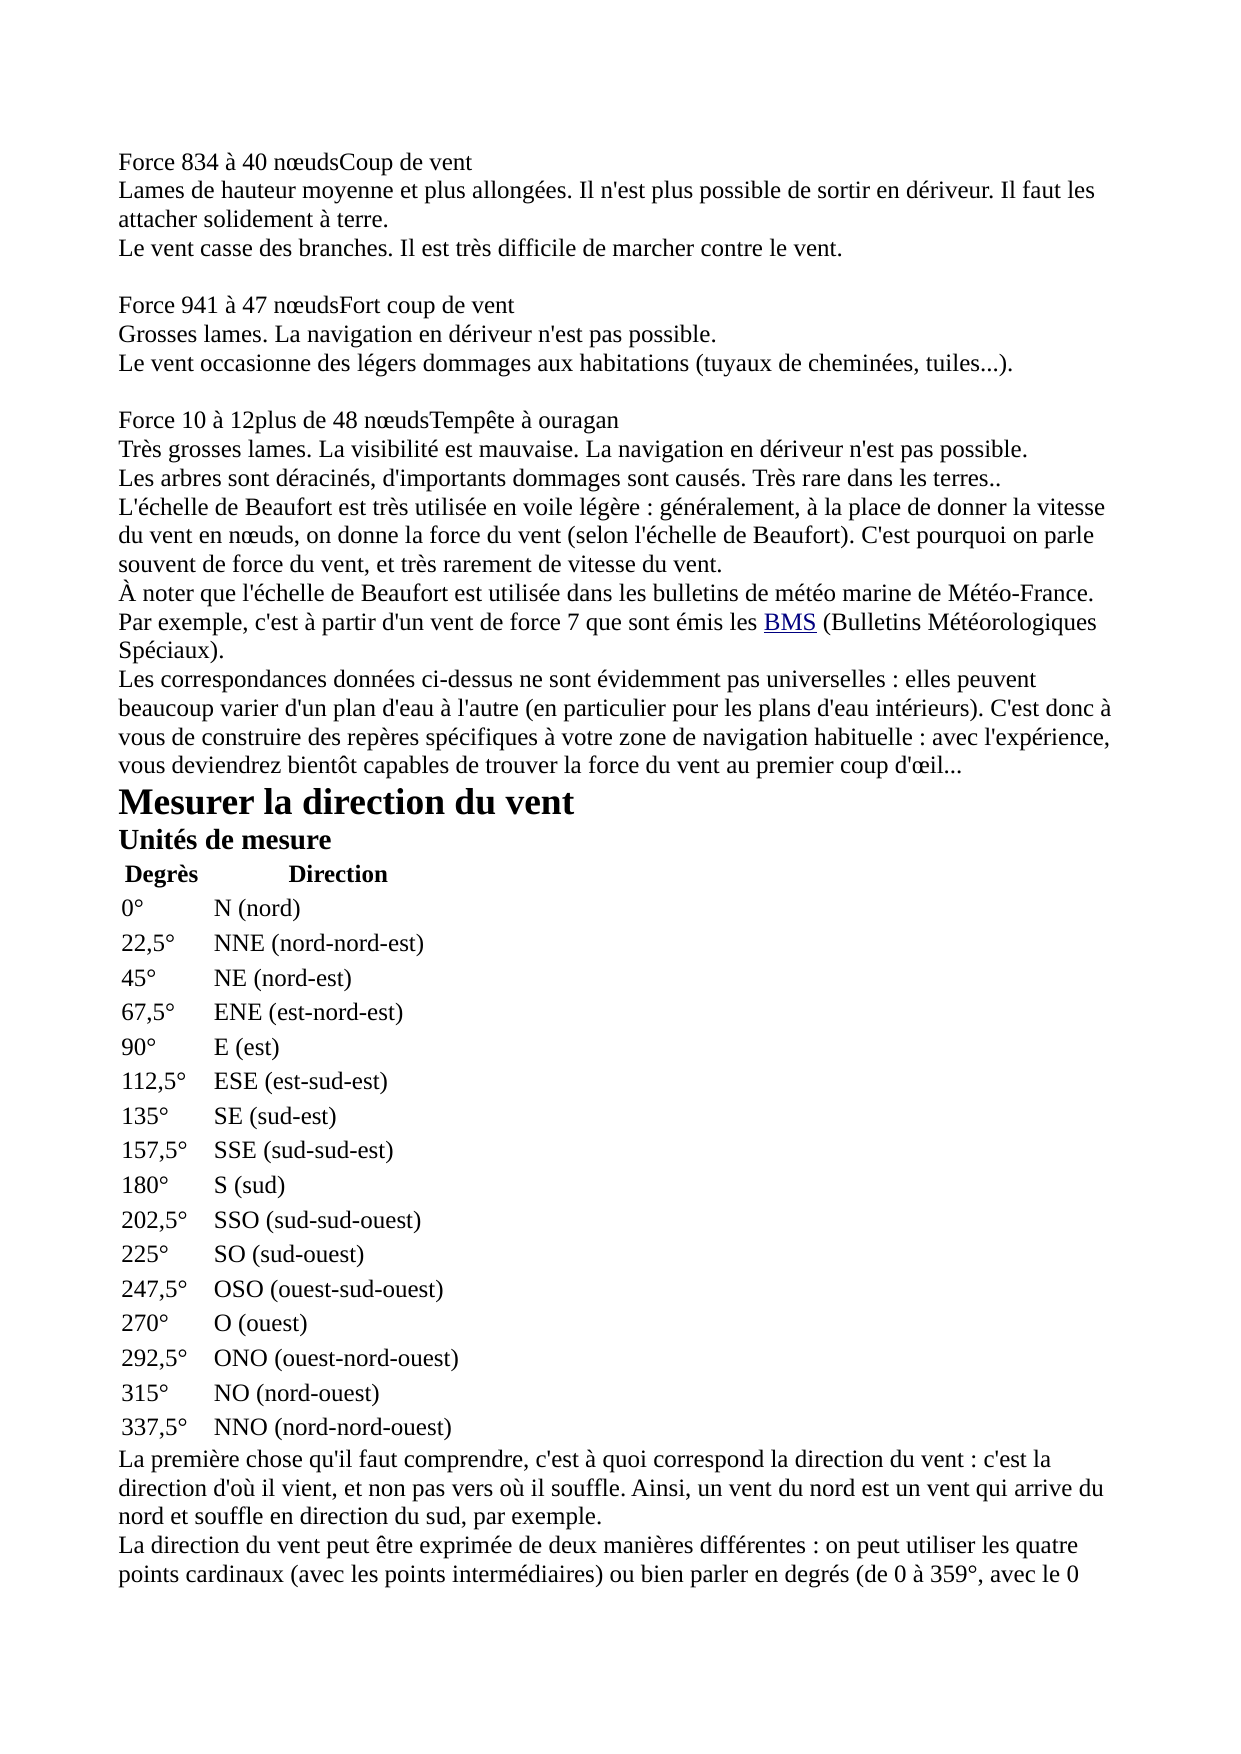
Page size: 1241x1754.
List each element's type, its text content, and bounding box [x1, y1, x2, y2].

table_cell SSO (sud-sud-ouest) [211, 1202, 471, 1236]
text À noter que l'échelle de Beaufort est utilisée dans les bulletins de météo marine de Météo-France. Par exemple, c'est à partir d'un vent de force 7 que sont émis les BMS (Bulletins Météorologiques Spéciaux). [118, 578, 1122, 664]
table_cell 45° [118, 960, 211, 994]
table_cell 202,5° [118, 1202, 211, 1236]
text Très grosses lames. La visibilité est mauvaise. La navigation en dériveur n'est pas possible. [118, 434, 1122, 463]
text Le vent occasionne des légers dommages aux habitations (tuyaux de cheminées, tuiles...). [118, 348, 1122, 377]
table_cell 247,5° [118, 1271, 211, 1306]
table_cell 292,5° [118, 1340, 211, 1375]
table_cell S (sud) [211, 1167, 471, 1202]
text Force 10 à 12plus de 48 nœudsTempête à ouragan [118, 406, 1122, 434]
table_cell ENE (est-nord-est) [211, 994, 471, 1029]
table_cell 157,5° [118, 1133, 211, 1167]
table_cell 135° [118, 1098, 211, 1133]
table_header Degrès [118, 856, 211, 891]
table_cell SSE (sud-sud-est) [211, 1133, 471, 1167]
table_cell OSO (ouest-sud-ouest) [211, 1271, 471, 1306]
text L'échelle de Beaufort est très utilisée en voile légère : généralement, à la place de donner la vitesse du vent en nœuds, on donne la force du vent (selon l'échelle de Beaufort). C'est pourquoi on parle souvent de force du vent, et très rarement de vitesse du vent. [118, 492, 1122, 578]
text La direction du vent peut être exprimée de deux manières différentes : on peut utiliser les quatre points cardinaux (avec les points intermédiaires) ou bien parler en degrés (de 0 à 359°, avec le 0 [118, 1530, 1122, 1588]
table_cell 270° [118, 1306, 211, 1340]
table_cell NE (nord-est) [211, 960, 471, 994]
table_cell 315° [118, 1375, 211, 1409]
table_cell SO (sud-ouest) [211, 1236, 471, 1271]
table_cell NO (nord-ouest) [211, 1375, 471, 1409]
table_cell E (est) [211, 1029, 471, 1063]
table_cell 0° [118, 891, 211, 925]
table_cell 67,5° [118, 994, 211, 1029]
table_cell NNE (nord-nord-est) [211, 925, 471, 960]
table_cell 90° [118, 1029, 211, 1063]
table_cell 112,5° [118, 1064, 211, 1098]
table_cell 180° [118, 1167, 211, 1202]
text Force 834 à 40 nœudsCoup de vent [118, 147, 1122, 176]
subtitle Unités de mesure [118, 822, 1122, 856]
text Les correspondances données ci-dessus ne sont évidemment pas universelles : elles peuvent beaucoup varier d'un plan d'eau à l'autre (en particulier pour les plans d'eau intérieurs). C'est donc à vous de construire des repères spécifiques à votre zone de navigation habituelle : avec l'expérience, vous deviendrez bientôt capables de trouver la force du vent au premier coup d'œil... [118, 664, 1122, 779]
table_cell O (ouest) [211, 1306, 471, 1340]
text Les arbres sont déracinés, d'importants dommages sont causés. Très rare dans les terres.. [118, 463, 1122, 492]
table_cell 22,5° [118, 925, 211, 960]
text La première chose qu'il faut comprendre, c'est à quoi correspond la direction du vent : c'est la direction d'où il vient, et non pas vers où il souffle. Ainsi, un vent du nord est un vent qui arrive du nord et souffle en direction du sud, par exemple. [118, 1444, 1122, 1530]
text Lames de hauteur moyenne et plus allongées. Il n'est plus possible de sortir en dériveur. Il faut les attacher solidement à terre. [118, 176, 1122, 233]
table_cell SE (sud-est) [211, 1098, 471, 1133]
table_cell N (nord) [211, 891, 471, 925]
table_cell NNO (nord-nord-ouest) [211, 1409, 471, 1444]
table_header Direction [211, 856, 471, 891]
table_cell 337,5° [118, 1409, 211, 1444]
table_cell ONO (ouest-nord-ouest) [211, 1340, 471, 1375]
text Grosses lames. La navigation en dériveur n'est pas possible. [118, 319, 1122, 348]
table_cell ESE (est-sud-est) [211, 1064, 471, 1098]
table_cell 225° [118, 1236, 211, 1271]
subtitle Mesurer la direction du vent [118, 779, 1122, 822]
text Le vent casse des branches. Il est très difficile de marcher contre le vent. [118, 233, 1122, 262]
text Force 941 à 47 nœudsFort coup de vent [118, 291, 1122, 319]
